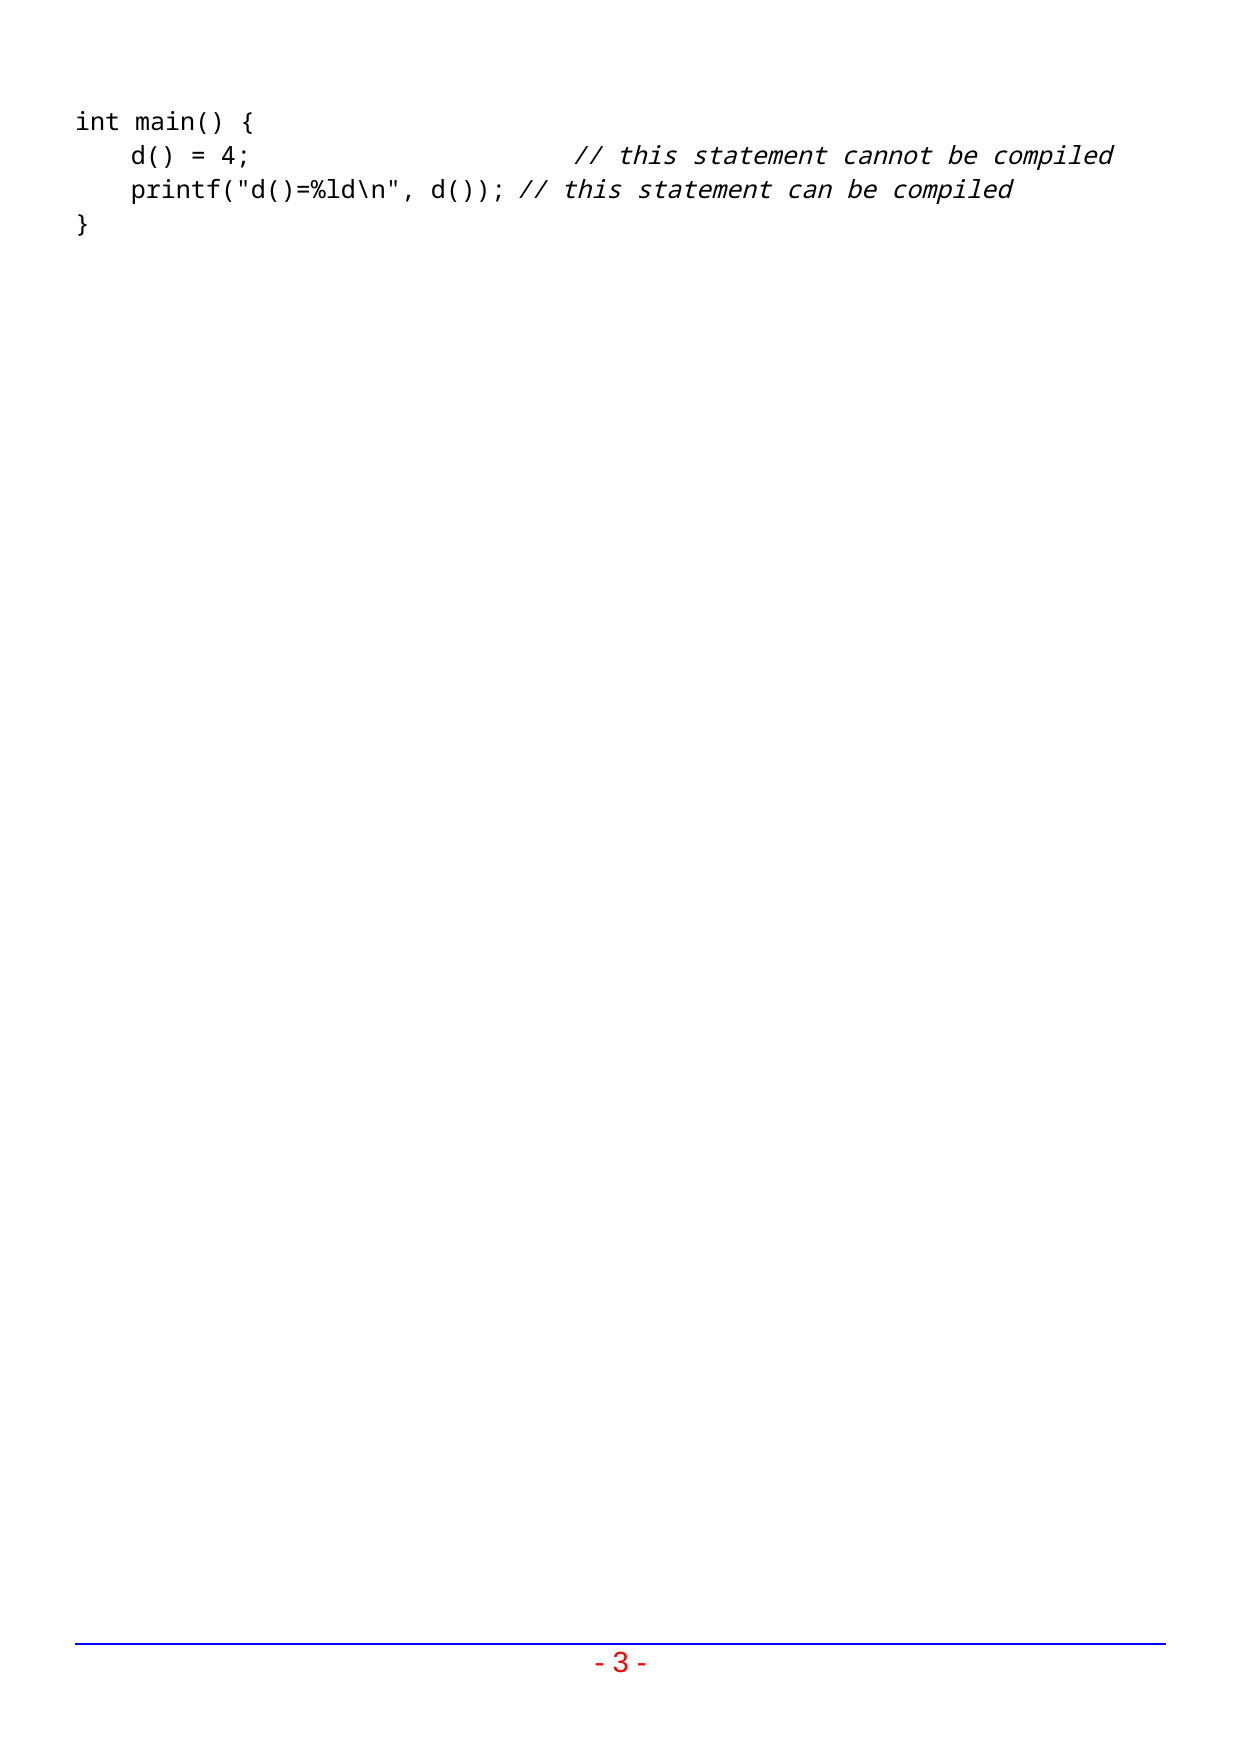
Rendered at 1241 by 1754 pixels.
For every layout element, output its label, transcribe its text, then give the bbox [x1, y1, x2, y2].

text } [75, 206, 1166, 240]
text int main() { [75, 104, 1166, 138]
text d() = 4; // this statement cannot be compiled [75, 138, 1166, 172]
text printf("d()=%ld\n", d()); // this statement can be compiled [75, 172, 1166, 206]
